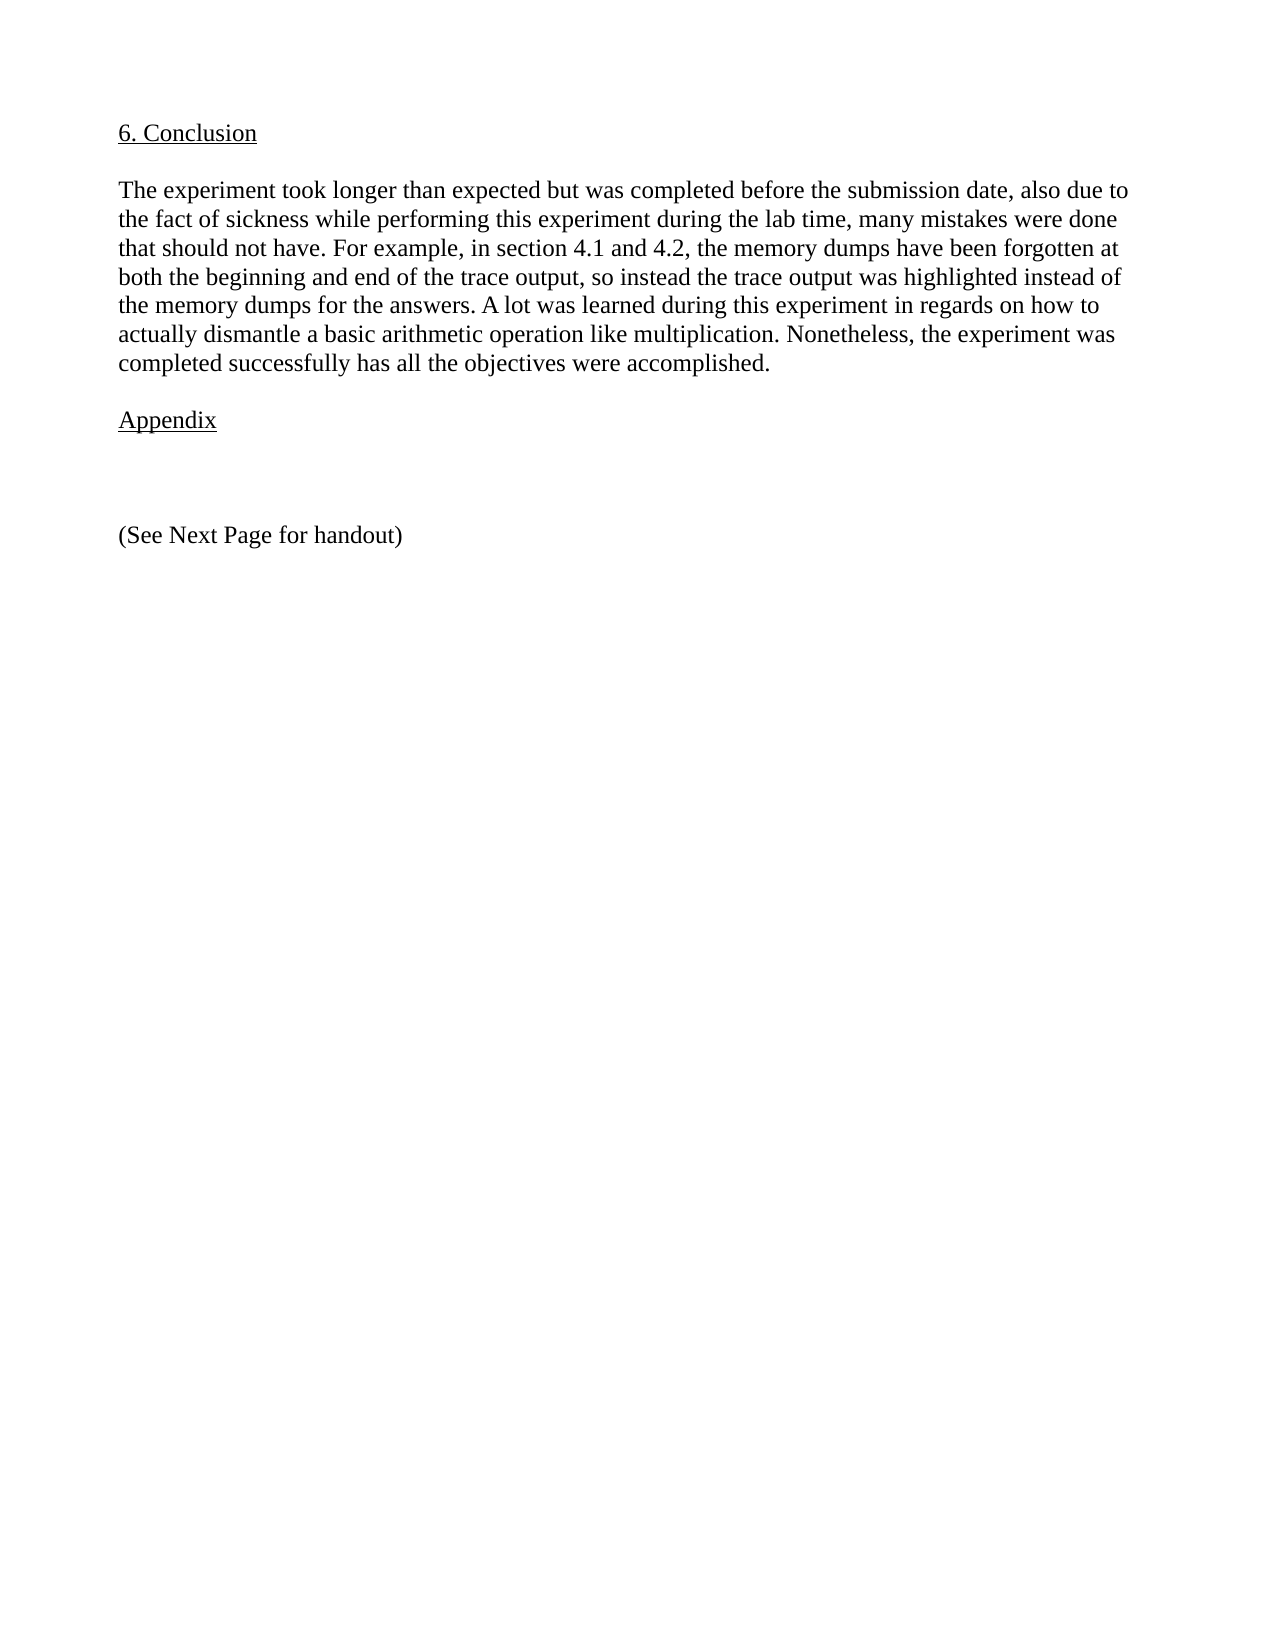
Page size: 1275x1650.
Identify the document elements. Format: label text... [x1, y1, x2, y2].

text The experiment took longer than expected but was completed before the submission date, also due to the fact of sickness while performing this experiment during the lab time, many mistakes were done that should not have. For example, in section 4.1 and 4.2, the memory dumps have been forgotten at both the beginning and end of the trace output, so instead the trace output was highlighted instead of the memory dumps for the answers. A lot was learned during this experiment in regards on how to actually dismantle a basic arithmetic operation like multiplication. Nonetheless, the experiment was completed successfully has all the objectives were accomplished. [118, 176, 1157, 377]
text (See Next Page for handout) [118, 521, 1157, 549]
text Appendix [118, 406, 1157, 434]
text 6. Conclusion [118, 118, 1157, 147]
